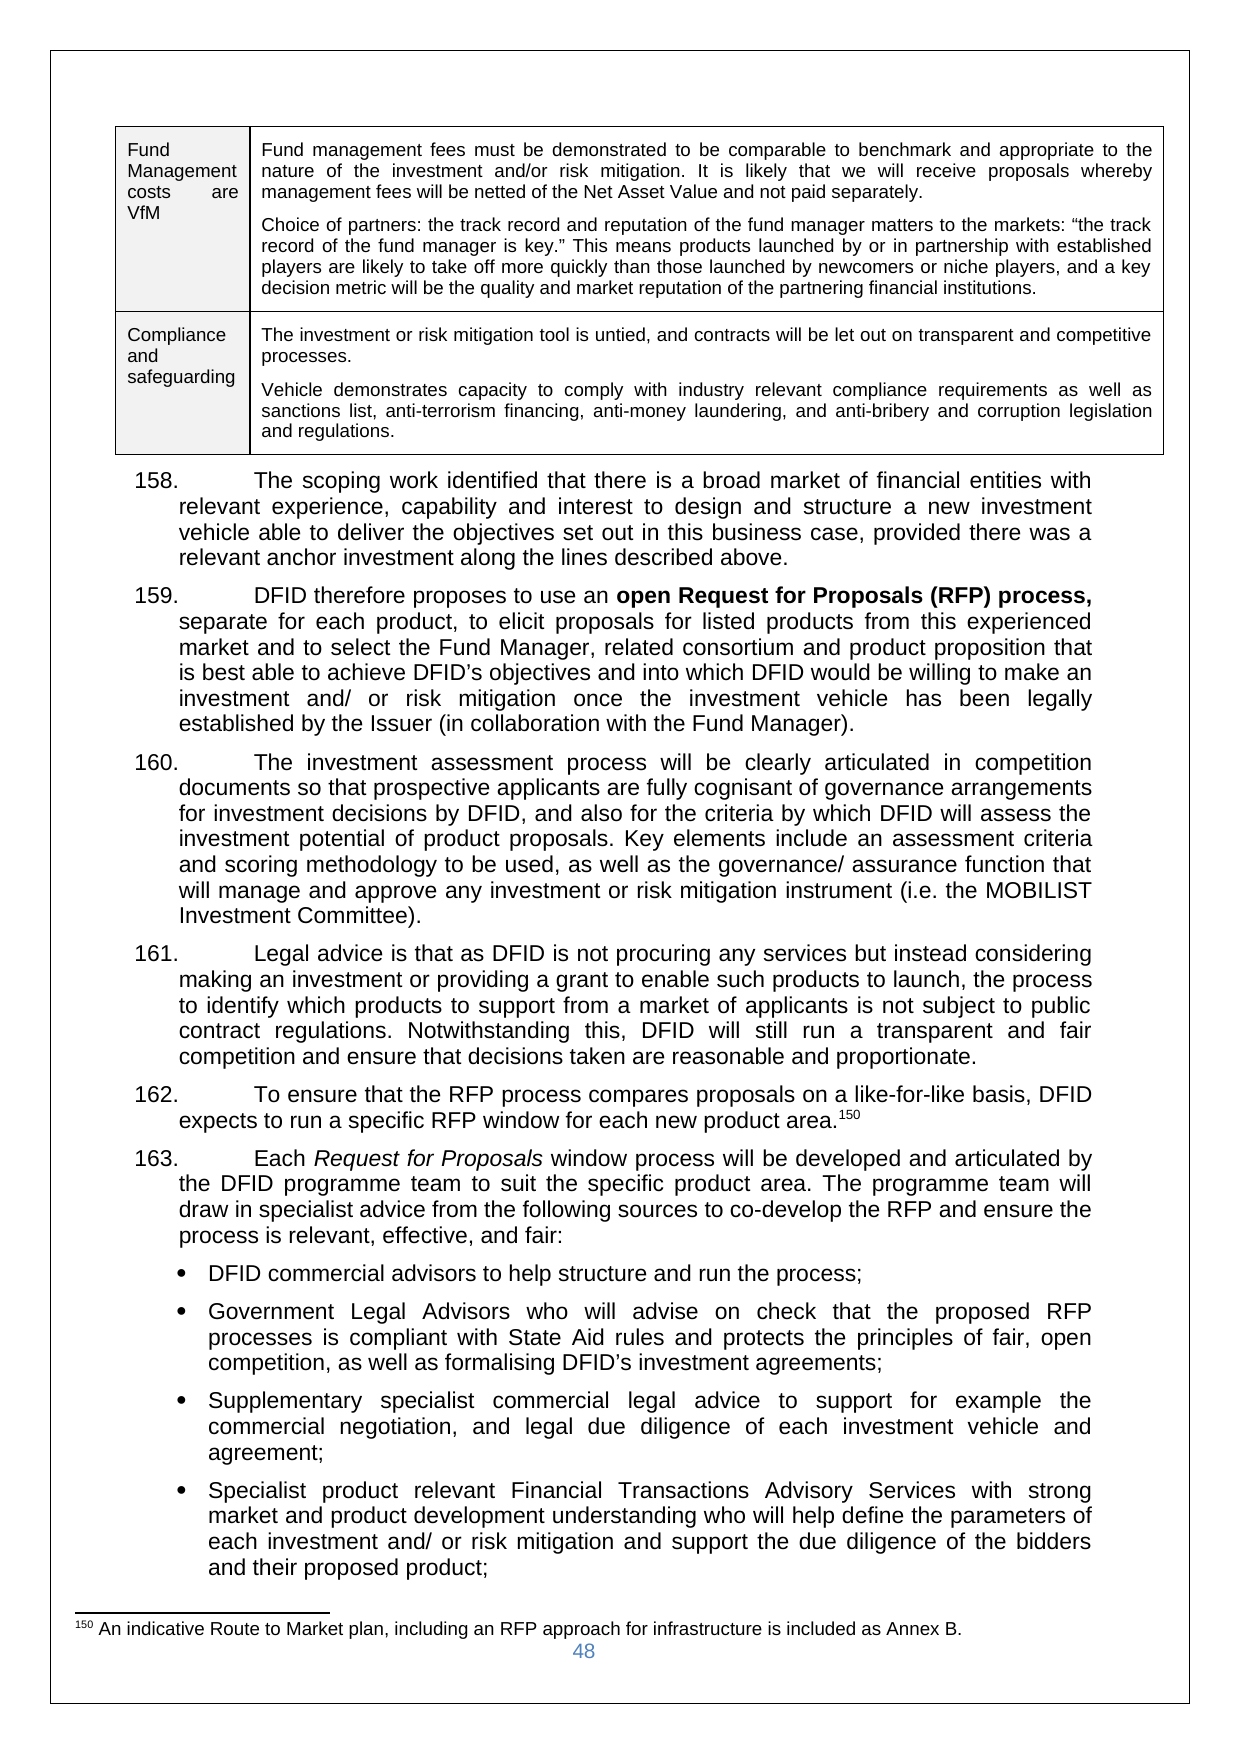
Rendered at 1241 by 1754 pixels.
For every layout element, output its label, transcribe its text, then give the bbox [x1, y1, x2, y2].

list The scoping work identified that there is a broad market of financial entities with relevant experience, capability and interest to design and structure a new investment vehicle able to deliver the objectives set out in this business case, provided there was a relevant anchor investment along the lines described above. [134, 468, 1093, 570]
list To ensure that the RFP process compares proposals on a like-for-like basis, DFID expects to run a specific RFP window for each new product area. [134, 1082, 1093, 1133]
table_cell Fund Management costs are VfM [116, 127, 249, 311]
list The investment assessment process will be clearly articulated in competition documents so that prospective applicants are fully cognisant of governance arrangements for investment decisions by DFID, and also for the criteria by which DFID will assess the investment potential of product proposals. Key elements include an assessment criteria and scoring methodology to be used, as well as the governance/ assurance function that will manage and approve any investment or risk mitigation instrument (i.e. the MOBILIST Investment Committee). [134, 749, 1093, 928]
list Each Request for Proposals window process will be developed and articulated by the DFID programme team to suit the specific product area. The programme team will draw in specialist advice from the following sources to co-develop the RFP and ensure the process is relevant, effective, and fair: [134, 1145, 1093, 1248]
table_cell Fund management fees must be demonstrated to be comparable to benchmark and appropriate to the nature of the investment and/or risk mitigation. It is likely that we will receive proposals whereby management fees will be netted of the Net Asset Value and not paid separately. Choice of partners: the track record and reputation of the fund manager matters to the markets: “the track record of the fund manager is key.” This means products launched by or in partnership with established players are likely to take off more quickly than those launched by newcomers or niche players, and a key decision metric will be the quality and market reputation of the partnering financial institutions. [251, 127, 1163, 311]
list An indicative Route to Market plan, including an RFP approach for infrastructure is included as Annex B. [75, 1619, 1093, 1640]
table_cell Compliance and safeguarding [116, 312, 249, 454]
list Specialist product relevant Financial Transactions Advisory Services with strong market and product development understanding who will help define the parameters of each investment and/ or risk mitigation and support the due diligence of the bidders and their proposed product; [177, 1477, 1093, 1580]
table_cell The investment or risk mitigation tool is untied, and contracts will be let out on transparent and competitive processes. Vehicle demonstrates capacity to comply with industry relevant compliance requirements as well as sanctions list, anti-terrorism financing, anti-money laundering, and anti-bribery and corruption legislation and regulations. [251, 312, 1163, 454]
list DFID therefore proposes to use an open Request for Proposals (RFP) process, separate for each product, to elicit proposals for listed products from this experienced market and to select the Fund Manager, related consortium and product proposition that is best able to achieve DFID’s objectives and into which DFID would be willing to make an investment and/ or risk mitigation once the investment vehicle has been legally established by the Issuer (in collaboration with the Fund Manager). [134, 583, 1093, 737]
list Government Legal Advisors who will advise on check that the proposed RFP processes is compliant with State Aid rules and protects the principles of fair, open competition, as well as formalising DFID’s investment agreements; [177, 1298, 1093, 1375]
list Supplementary specialist commercial legal advice to support for example the commercial negotiation, and legal due diligence of each investment vehicle and agreement; [177, 1388, 1093, 1465]
list Legal advice is that as DFID is not procuring any services but instead considering making an investment or providing a grant to enable such products to launch, the process to identify which products to support from a market of applicants is not subject to public contract regulations. Notwithstanding this, DFID will still run a transparent and fair competition and ensure that decisions taken are reasonable and proportionate. [134, 941, 1093, 1069]
list DFID commercial advisors to help structure and run the process; [177, 1260, 1093, 1286]
